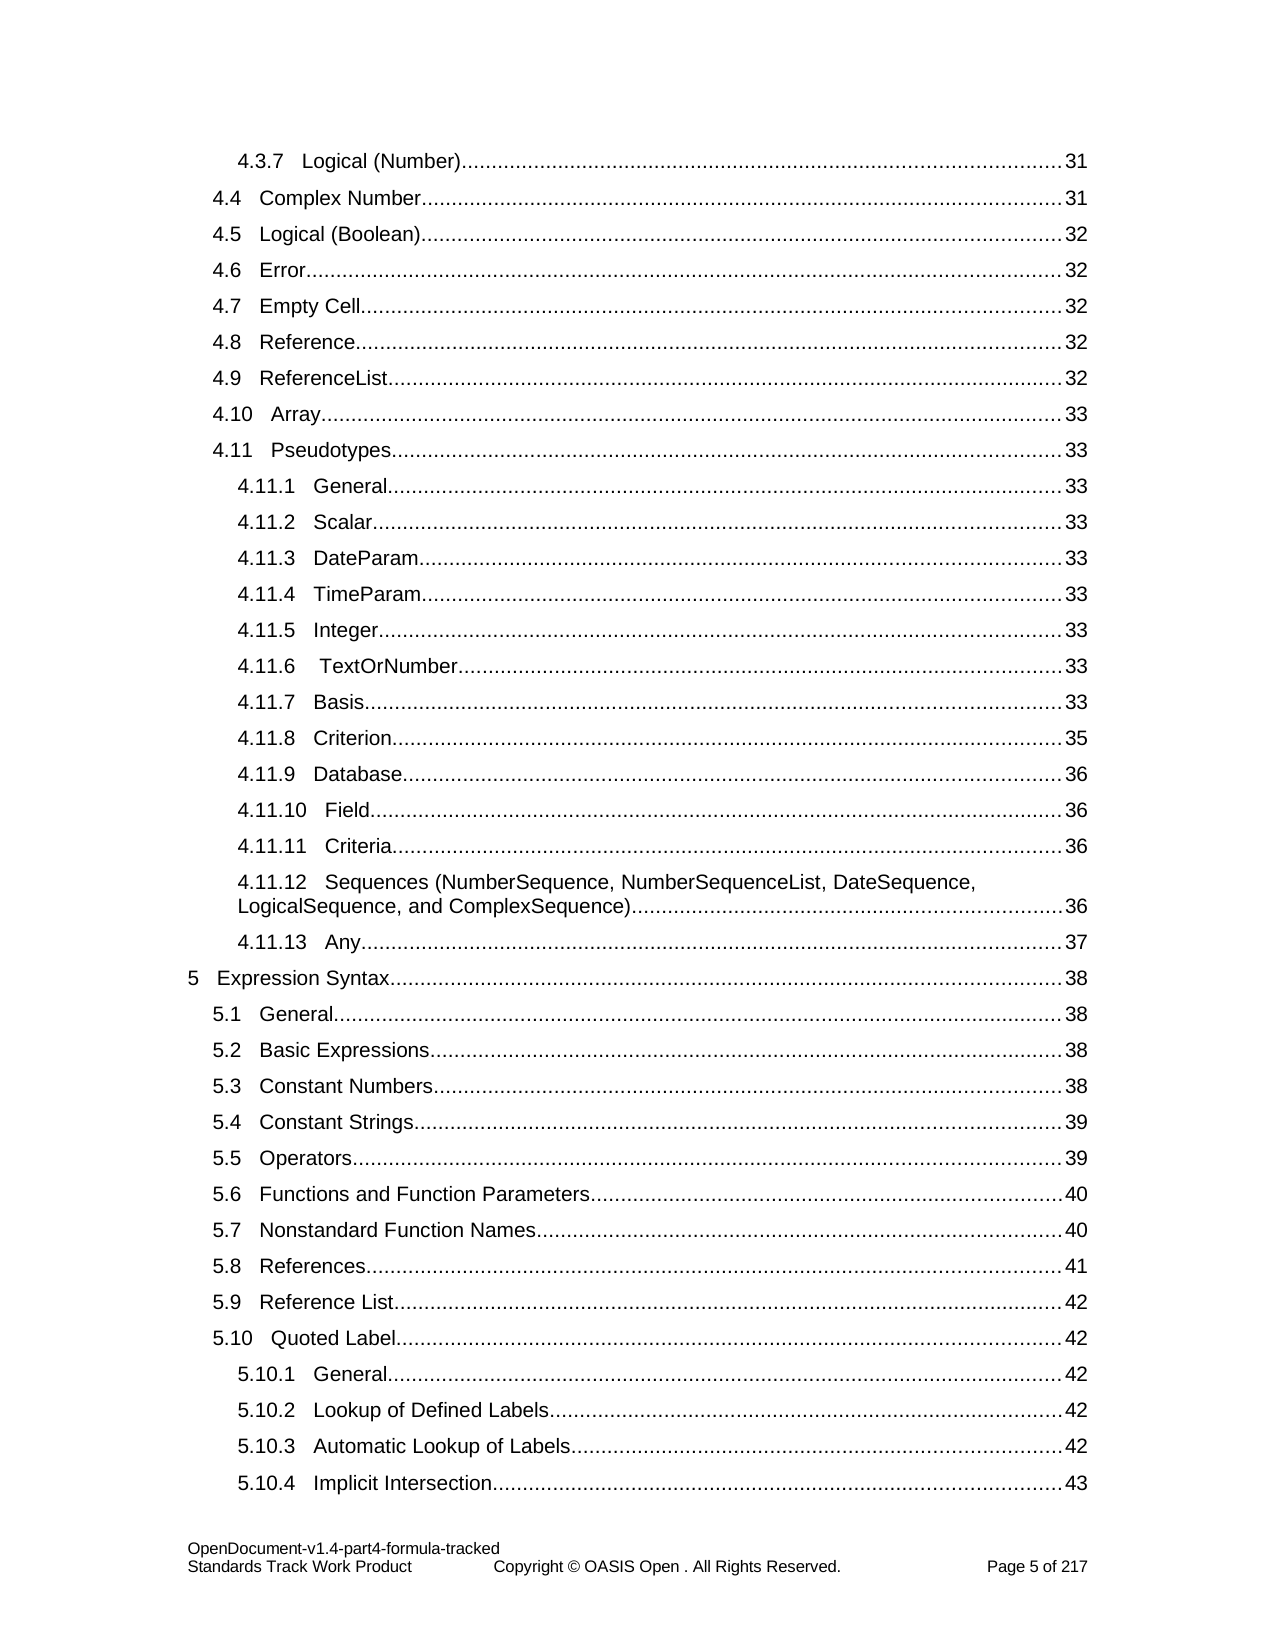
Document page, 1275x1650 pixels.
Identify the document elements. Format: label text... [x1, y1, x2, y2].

text 4.11.8 Criterion 35 [237, 727, 1088, 750]
text 4.11.6 TextOrNumber 33 [237, 654, 1088, 678]
text 4.9 ReferenceList 32 [212, 366, 1088, 390]
text 4.8 Reference 32 [212, 330, 1088, 354]
text 4.11.4 TimeParam 33 [237, 582, 1088, 606]
text 4.11.9 Database 36 [237, 763, 1088, 786]
text 4.11.7 Basis 33 [237, 691, 1088, 714]
text 4.11.12 Sequences (NumberSequence, NumberSequenceList, DateSequence, LogicalSequence, and ComplexSequence) 36 [237, 871, 1088, 918]
text 4.3.7 Logical (Number) 31 [237, 150, 1088, 173]
text 4.7 Empty Cell 32 [212, 294, 1088, 318]
text 5.10.2 Lookup of Defined Labels 42 [237, 1399, 1088, 1422]
text 5.10.4 Implicit Intersection 43 [237, 1471, 1088, 1494]
text 4.4 Complex Number 31 [212, 186, 1088, 209]
text 5.7 Nonstandard Function Names 40 [212, 1219, 1088, 1242]
text 4.11.2 Scalar 33 [237, 510, 1088, 534]
text 4.11.13 Any 37 [237, 930, 1088, 954]
text 5.9 Reference List 42 [212, 1291, 1088, 1314]
text 5.6 Functions and Function Parameters 40 [212, 1183, 1088, 1206]
text 5.3 Constant Numbers 38 [212, 1074, 1088, 1098]
text 5.10.1 General 42 [237, 1363, 1088, 1386]
text 4.6 Error 32 [212, 258, 1088, 282]
text 4.11.11 Criteria 36 [237, 835, 1088, 858]
text 5.10 Quoted Label 42 [212, 1327, 1088, 1350]
text 5.4 Constant Strings 39 [212, 1111, 1088, 1134]
text 5.5 Operators 39 [212, 1147, 1088, 1170]
text 4.11.1 General 33 [237, 474, 1088, 498]
text 5 Expression Syntax 38 [187, 966, 1088, 990]
text 4.11.3 DateParam 33 [237, 546, 1088, 570]
text 5.1 General 38 [212, 1002, 1088, 1026]
text 4.10 Array 33 [212, 402, 1088, 426]
text 5.2 Basic Expressions 38 [212, 1038, 1088, 1062]
text 4.5 Logical (Boolean) 32 [212, 222, 1088, 246]
text 5.10.3 Automatic Lookup of Labels 42 [237, 1435, 1088, 1458]
text 4.11 Pseudotypes 33 [212, 438, 1088, 462]
text 5.8 References 41 [212, 1255, 1088, 1278]
text 4.11.5 Integer 33 [237, 618, 1088, 642]
text 4.11.10 Field 36 [237, 799, 1088, 822]
